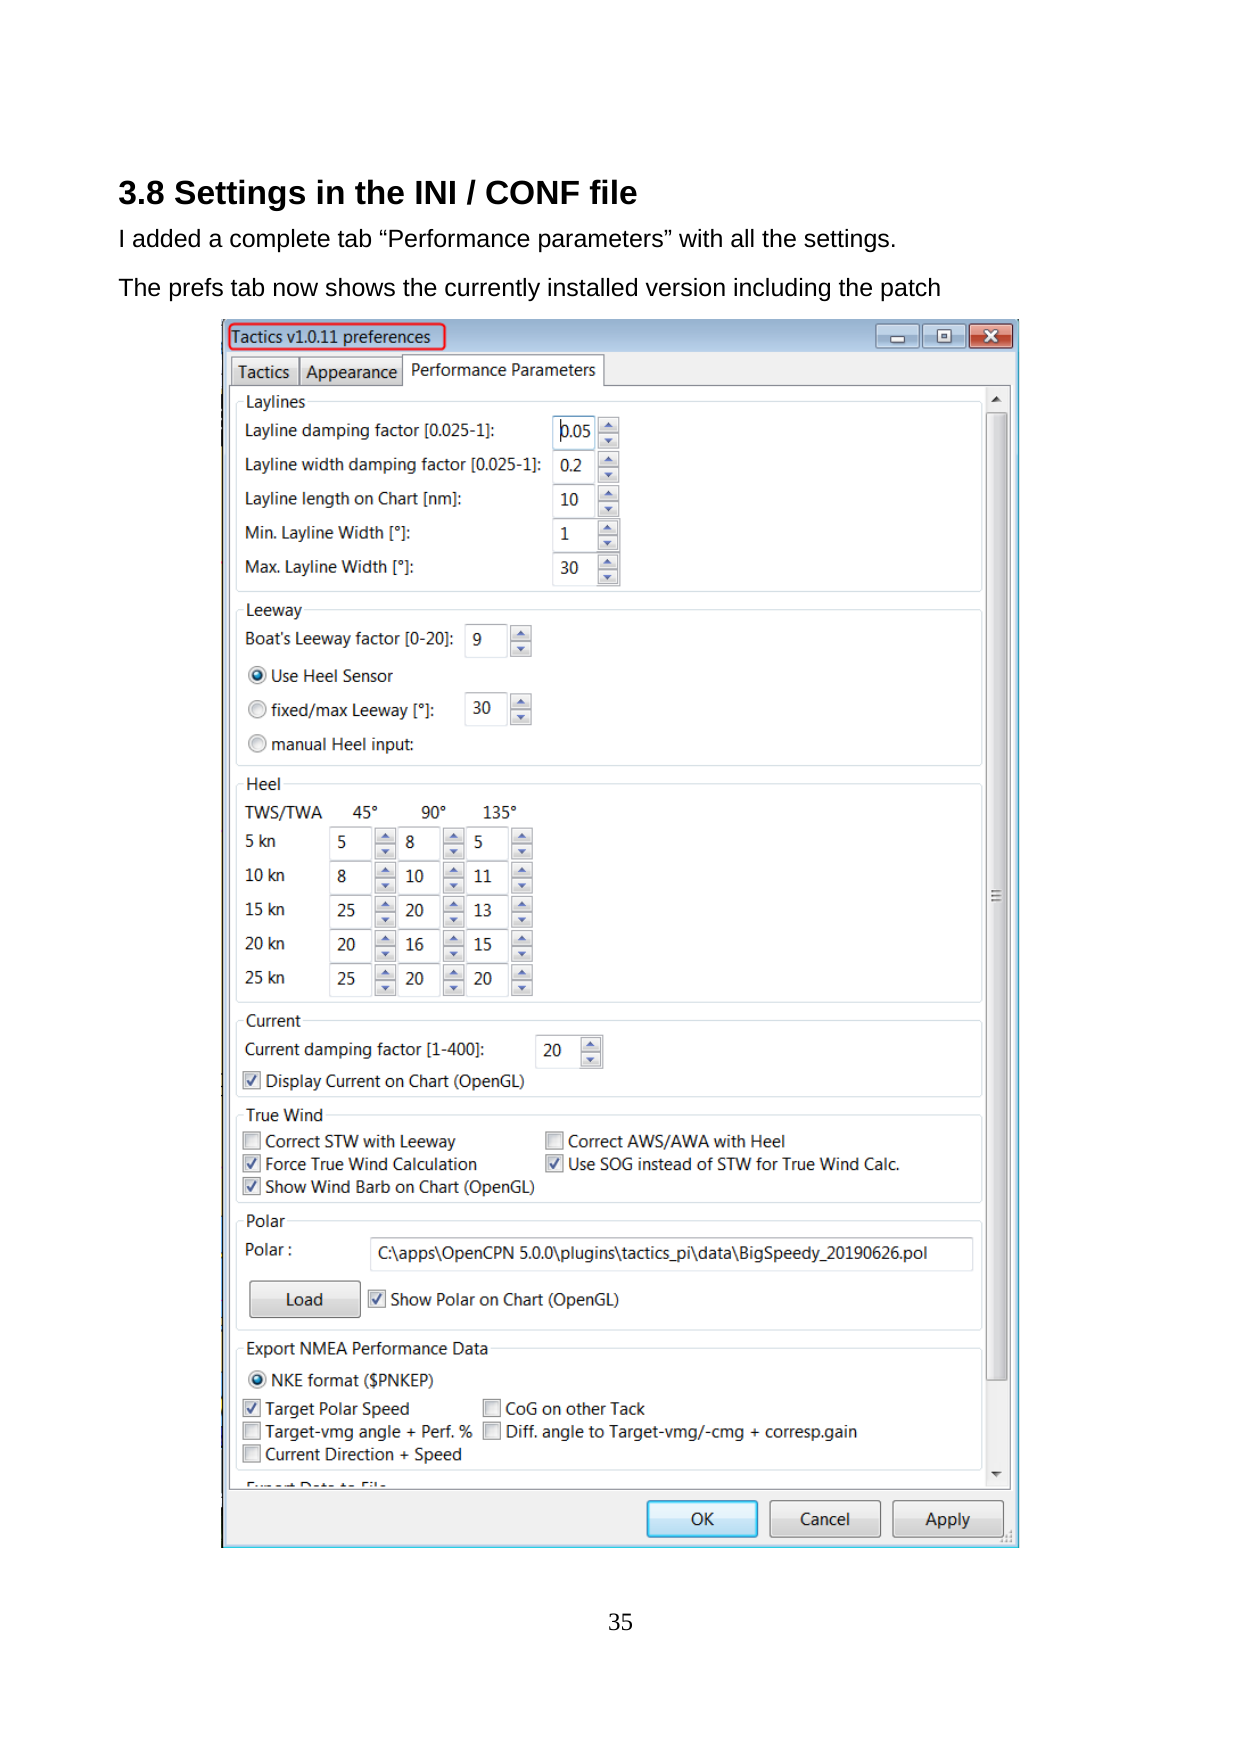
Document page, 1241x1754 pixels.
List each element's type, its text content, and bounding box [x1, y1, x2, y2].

text The prefs tab now shows the currently installed version including the patch [118, 273, 1122, 301]
picture [221, 319, 1020, 1548]
subtitle 3.8 Settings in the INI / CONF file [118, 172, 1122, 211]
text I added a complete tab “Performance parameters” with all the settings. [118, 224, 1122, 252]
